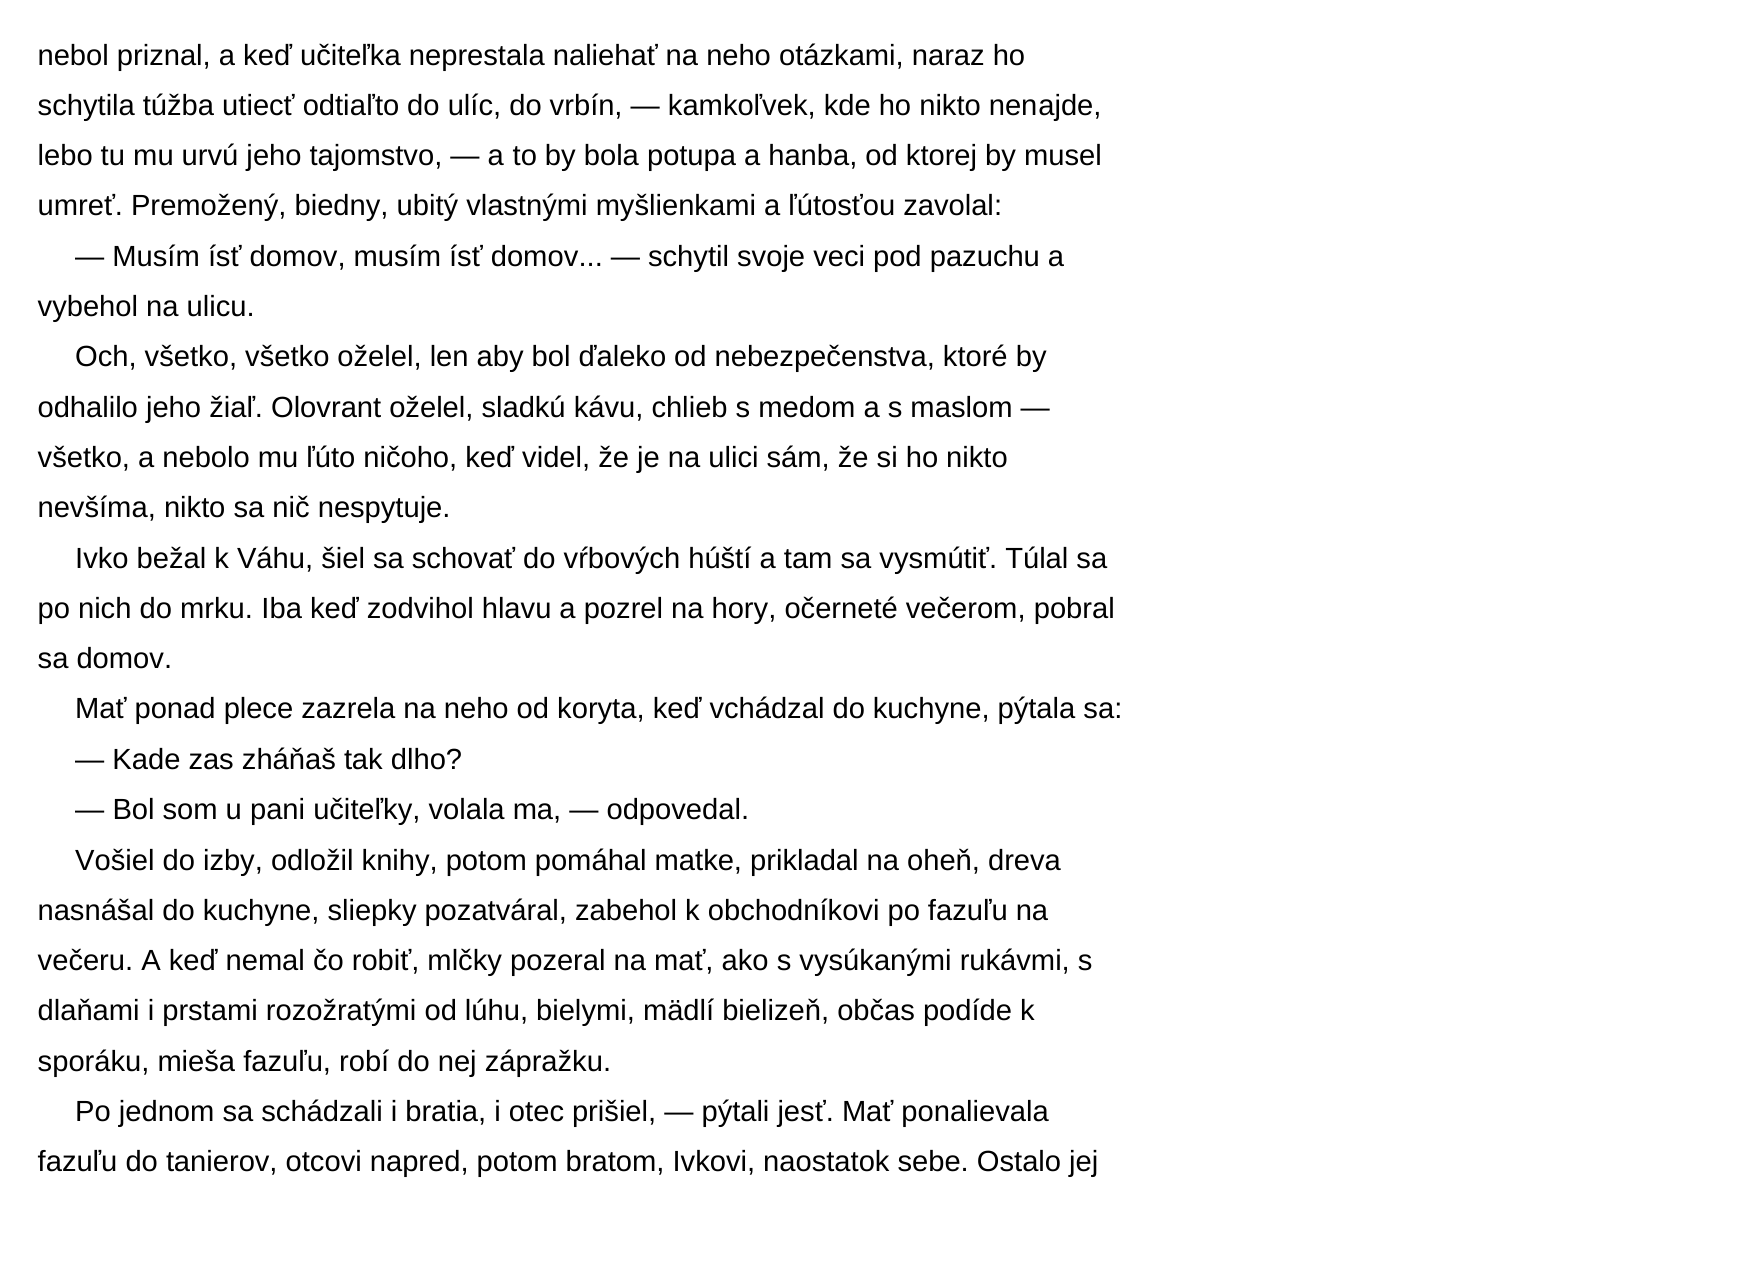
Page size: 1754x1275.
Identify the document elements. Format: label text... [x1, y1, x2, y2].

text Po jednom sa schádzali i bratia, i otec prišiel, — pýtali jesť. Mať ponalievala fazuľu do tanierov, otcovi napred, potom bratom, Ivkovi, naostatok sebe. Ostalo jej [37, 1094, 1130, 1178]
text nebol priznal, a keď učiteľka neprestala naliehať na neho otázkami, naraz ho schytila túžba utiecť odtiaľto do ulíc, do vrbín, — kamkoľvek, kde ho nikto nenajde, lebo tu mu urvú jeho tajomstvo, — a to by bola potupa a hanba, od ktorej by musel umreť. Premožený, biedny, ubitý vlastnými myšlienkami a ľútosťou zavolal: [37, 37, 1130, 222]
text Vošiel do izby, odložil knihy, potom pomáhal matke, prikladal na oheň, dreva nasnášal do kuchyne, sliepky pozatváral, zabehol k obchodníkovi po fazuľu na večeru. A keď nemal čo robiť, mlčky pozeral na mať, ako s vysúkanými rukávmi, s dlaňami i prstami rozožratými od lúhu, bielymi, mädlí bielizeň, občas podíde k sporáku, mieša fazuľu, robí do nej zápražku. [37, 842, 1130, 1077]
text — Musím ísť domov, musím ísť domov... — schytil svoje veci pod pazuchu a vybehol na ulicu. [37, 239, 1130, 323]
text — Bol som u pani učiteľky, volala ma, — odpovedal. [37, 792, 1130, 826]
text — Kade zas zháňaš tak dlho? [37, 742, 1130, 775]
text Mať ponad plece zazrela na neho od koryta, keď vchádzal do kuchyne, pýtala sa: [37, 692, 1130, 725]
text Ivko bežal k Váhu, šiel sa schovať do vŕbových húští a tam sa vysmútiť. Túlal sa po nich do mrku. Iba keď zodvihol hlavu a pozrel na hory, očerneté večerom, pobral sa domov. [37, 541, 1130, 675]
text Och, všetko, všetko oželel, len aby bol ďaleko od nebezpečenstva, ktoré by odhalilo jeho žiaľ. Olovrant oželel, sladkú kávu, chlieb s medom a s maslom — všetko, a nebolo mu ľúto ničoho, keď videl, že je na ulici sám, že si ho nikto nevšíma, nikto sa nič nespytuje. [37, 339, 1130, 524]
